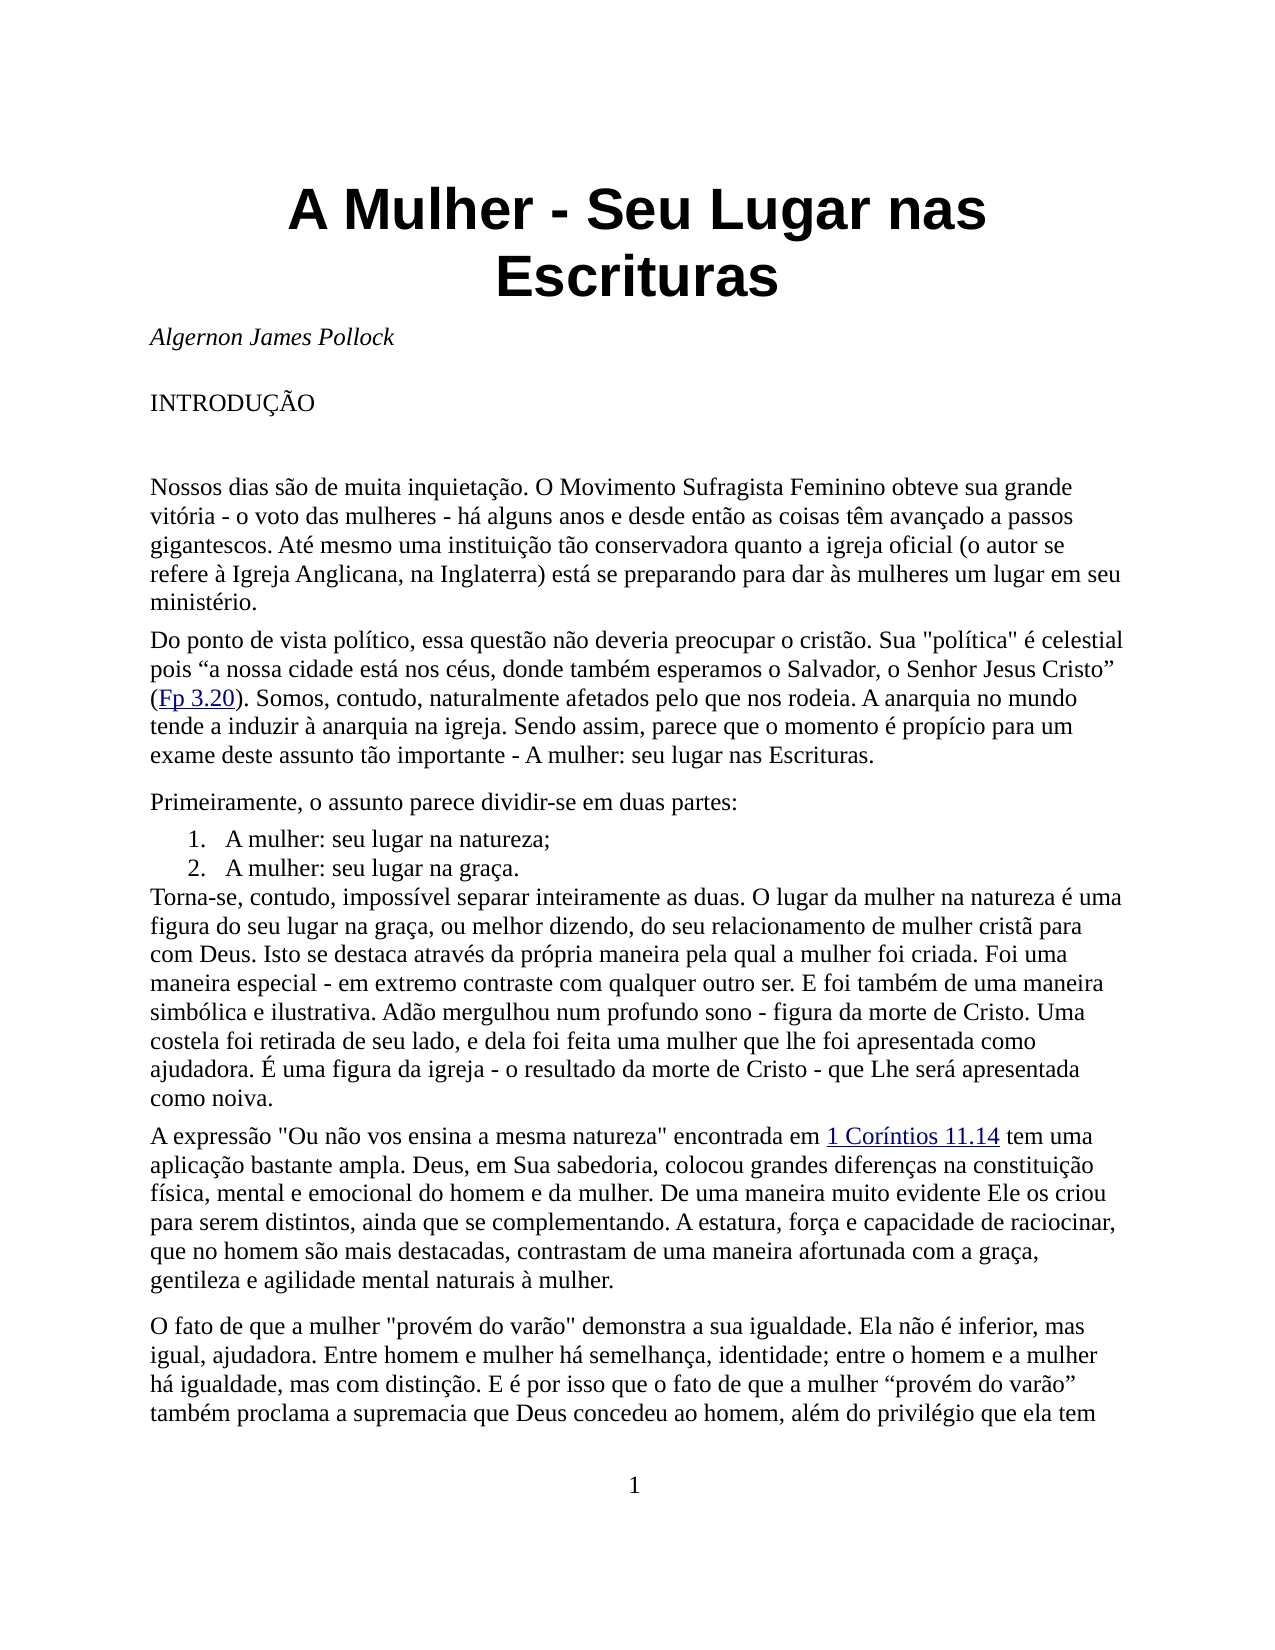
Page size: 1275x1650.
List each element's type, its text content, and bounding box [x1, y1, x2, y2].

title A Mulher - Seu Lugar nas Escrituras [150, 175, 1125, 309]
text Algernon James Pollock [150, 322, 1125, 350]
text Primeiramente, o assunto parece dividir-se em duas partes: [150, 787, 1125, 816]
text O fato de que a mulher "provém do varão" demonstra a sua igualdade. Ela não é inferior, mas igual, ajudadora. Entre homem e mulher há semelhança, identidade; entre o homem e a mulher há igualdade, mas com distinção. E é por isso que o fato de que a mulher “provém do varão” também proclama a supremacia que Deus concedeu ao homem, além do privilégio que ela tem [150, 1311, 1125, 1426]
text INTRODUÇÃO [150, 388, 1125, 417]
list A mulher: seu lugar na natureza; [187, 824, 1125, 853]
text Do ponto de vista político, essa questão não deveria preocupar o cristão. Sua "política" é celestial pois “a nossa cidade está nos céus, donde também esperamos o Salvador, o Senhor Jesus Cristo” (Fp 3.20). Somos, contudo, naturalmente afetados pelo que nos rodeia. A anarquia no mundo tende a induzir à anarquia na igreja. Sendo assim, parece que o momento é propício para um exame deste assunto tão importante - A mulher: seu lugar nas Escrituras. [150, 625, 1125, 769]
text Torna-se, contudo, impossível separar inteiramente as duas. O lugar da mulher na natureza é uma figura do seu lugar na graça, ou melhor dizendo, do seu relacionamento de mulher cristã para com Deus. Isto se destaca através da própria maneira pela qual a mulher foi criada. Foi uma maneira especial - em extremo contraste com qualquer outro ser. E foi também de uma maneira simbólica e ilustrativa. Adão mergulhou num profundo sono - figura da morte de Cristo. Uma costela foi retirada de seu lado, e dela foi feita uma mulher que lhe foi apresentada como ajudadora. É uma figura da igreja - o resultado da morte de Cristo - que Lhe será apresentada como noiva. [150, 882, 1125, 1112]
list A mulher: seu lugar na graça. [187, 853, 1125, 882]
text A expressão "Ou não vos ensina a mesma natureza" encontrada em 1 Coríntios 11.14 tem uma aplicação bastante ampla. Deus, em Sua sabedoria, colocou grandes diferenças na constituição física, mental e emocional do homem e da mulher. De uma maneira muito evidente Ele os criou para serem distintos, ainda que se complementando. A estatura, força e capacidade de raciocinar, que no homem são mais destacadas, contrastam de uma maneira afortunada com a graça, gentileza e agilidade mental naturais à mulher. [150, 1121, 1125, 1293]
text Nossos dias são de muita inquietação. O Movimento Sufragista Feminino obteve sua grande vitória - o voto das mulheres - há alguns anos e desde então as coisas têm avançado a passos gigantescos. Até mesmo uma instituição tão conservadora quanto a igreja oficial (o autor se refere à Igreja Anglicana, na Inglaterra) está se preparando para dar às mulheres um lugar em seu ministério. [150, 472, 1125, 616]
